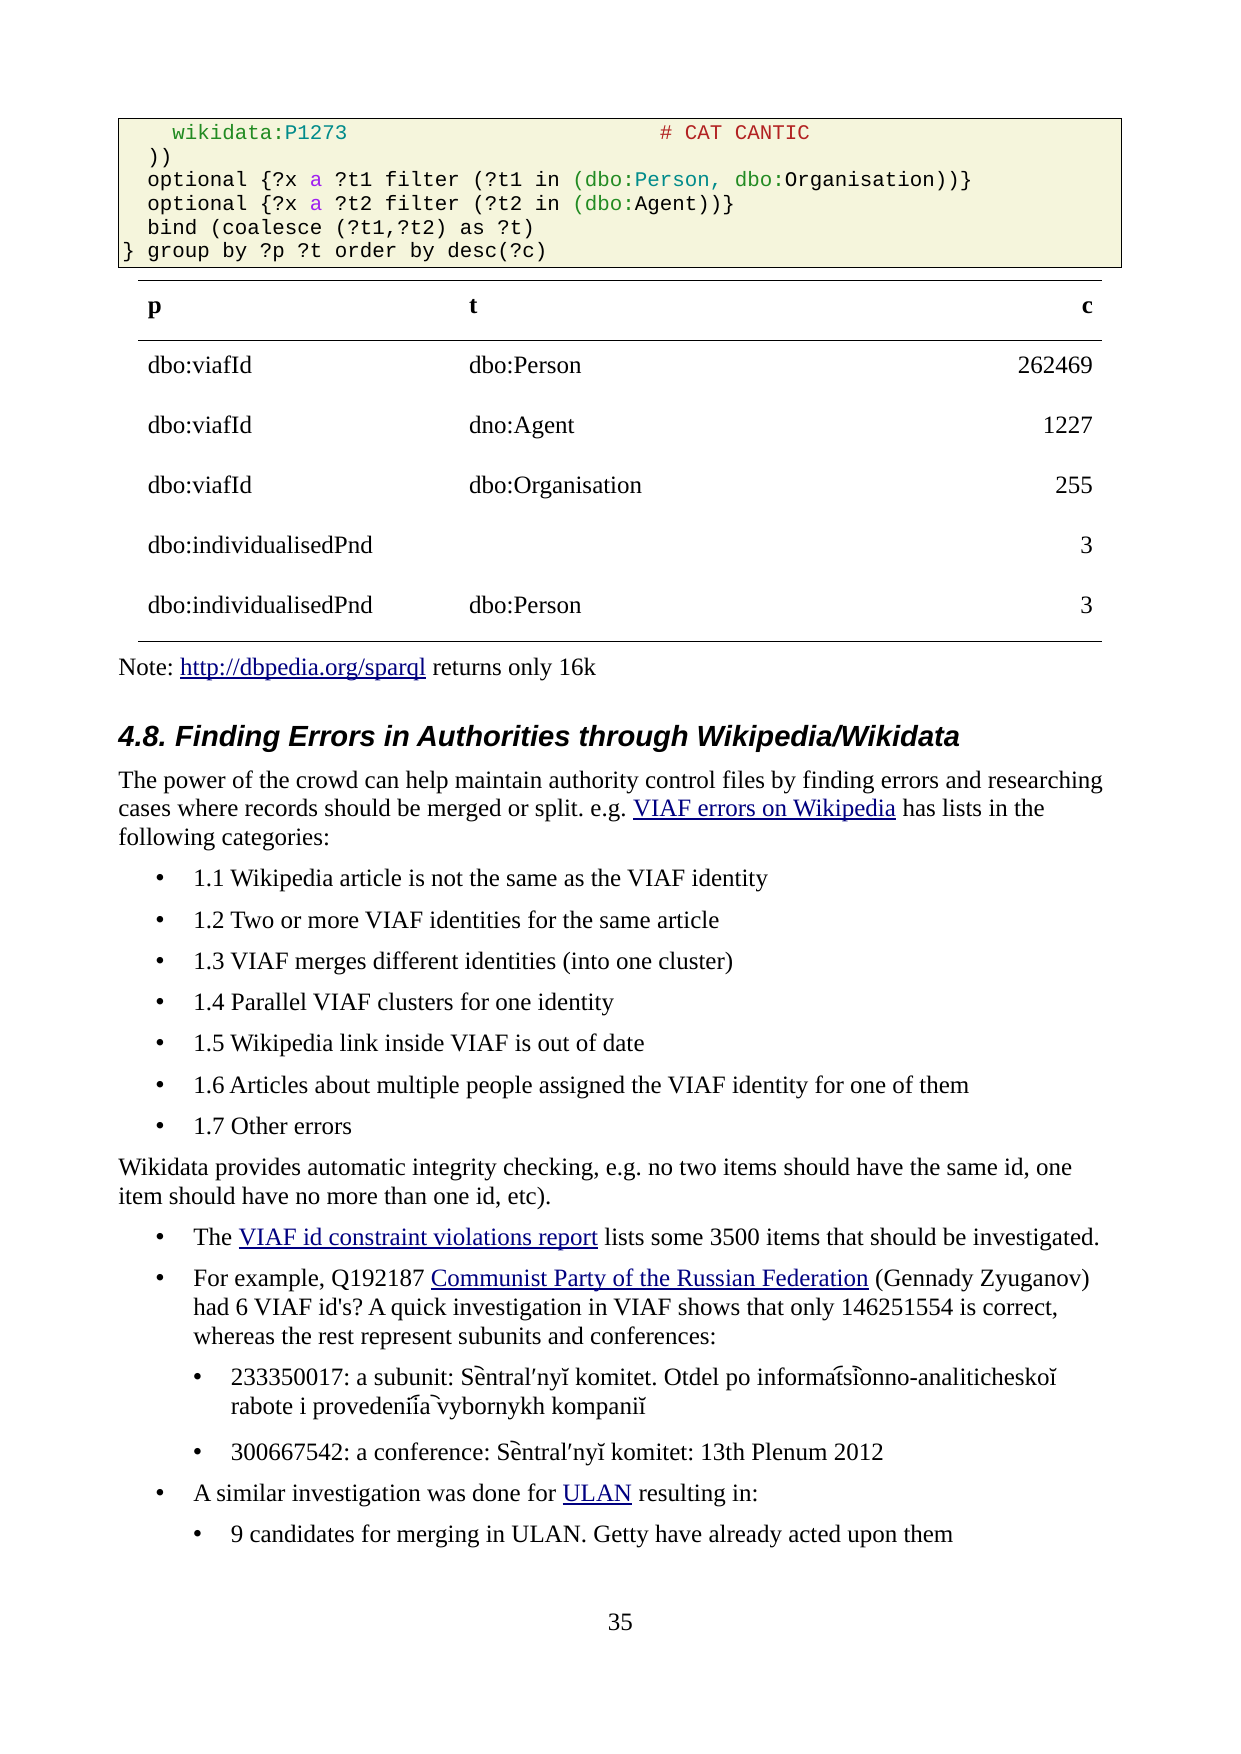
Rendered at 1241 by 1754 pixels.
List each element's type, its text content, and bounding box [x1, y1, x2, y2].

table_cell dbo:viafId [138, 341, 459, 401]
table_cell dbo:Person [460, 341, 781, 401]
table_cell 262469 [781, 341, 1102, 401]
list 1.2 Two or more VIAF identities for the same article [156, 905, 1122, 933]
list 1.3 VIAF merges different identities (into one cluster) [156, 946, 1122, 975]
list 300667542: a conference: S︡entralʹnyĭ komitet: 13th Plenum 2012 [193, 1437, 1122, 1466]
table_cell dbo:individualisedPnd [138, 581, 459, 641]
table_cell dbo:viafId [138, 461, 459, 521]
list 1.7 Other errors [156, 1111, 1122, 1140]
text Wikidata provides automatic integrity checking, e.g. no two items should have the same id, one item should have no more than one id, etc). [118, 1152, 1122, 1210]
text wikidata:P1273 # CAT CANTIC [119, 119, 1121, 142]
list The VIAF id constraint violations report lists some 3500 items that should be investigated. [156, 1222, 1122, 1251]
table_header p [138, 281, 459, 340]
table_cell 3 [781, 521, 1102, 581]
text bind (coalesce (?t1,?t2) as ?t) [119, 213, 1121, 236]
table_cell [460, 521, 781, 581]
table_cell 255 [781, 461, 1102, 521]
text )) [119, 142, 1121, 165]
table_cell dbo:Person [460, 581, 781, 641]
list 1.6 Articles about multiple people assigned the VIAF identity for one of them [156, 1070, 1122, 1098]
list 1.1 Wikipedia article is not the same as the VIAF identity [156, 863, 1122, 892]
subtitle Finding Errors in Authorities through Wikipedia/Wikidata [118, 719, 1122, 752]
list 9 candidates for merging in ULAN. Getty have already acted upon them [193, 1519, 1122, 1548]
list A similar investigation was done for ULAN resulting in: [156, 1478, 1122, 1507]
table_header t [460, 281, 781, 340]
text The power of the crowd can help maintain authority control files by finding errors and researching cases where records should be merged or split. e.g. VIAF errors on Wikipedia has lists in the following categories: [118, 765, 1122, 851]
list For example, Q192187 Communist Party of the Russian Federation (Gennady Zyuganov) had 6 VIAF id's? A quick investigation in VIAF shows that only 146251554 is correct, whereas the rest represent subunits and conferences: [156, 1263, 1122, 1350]
table_cell 3 [781, 581, 1102, 641]
table_header c [781, 281, 1102, 340]
table_cell dbo:viafId [138, 401, 459, 461]
text optional {?x a ?t1 filter (?t1 in (dbo:Person, dbo:Organisation))} [119, 165, 1121, 189]
table_cell dbo:individualisedPnd [138, 521, 459, 581]
text Note: http://dbpedia.org/sparql returns only 16k [118, 652, 1122, 681]
list 1.5 Wikipedia link inside VIAF is out of date [156, 1028, 1122, 1057]
list 1.4 Parallel VIAF clusters for one identity [156, 987, 1122, 1016]
text optional {?x a ?t2 filter (?t2 in (dbo:Agent))} [119, 189, 1121, 213]
list 233350017: a subunit: S︡entralʹnyĭ komitet. Otdel po informat︠s︡ionno-analiticheskoĭ rabote i provedenii︠a︡ vybornykh kompaniĭ‏ [193, 1362, 1122, 1424]
table_cell dno:Agent [460, 401, 781, 461]
table_cell 1227 [781, 401, 1102, 461]
table_cell dbo:Organisation [460, 461, 781, 521]
text } group by ?p ?t order by desc(?c) [119, 236, 1121, 267]
